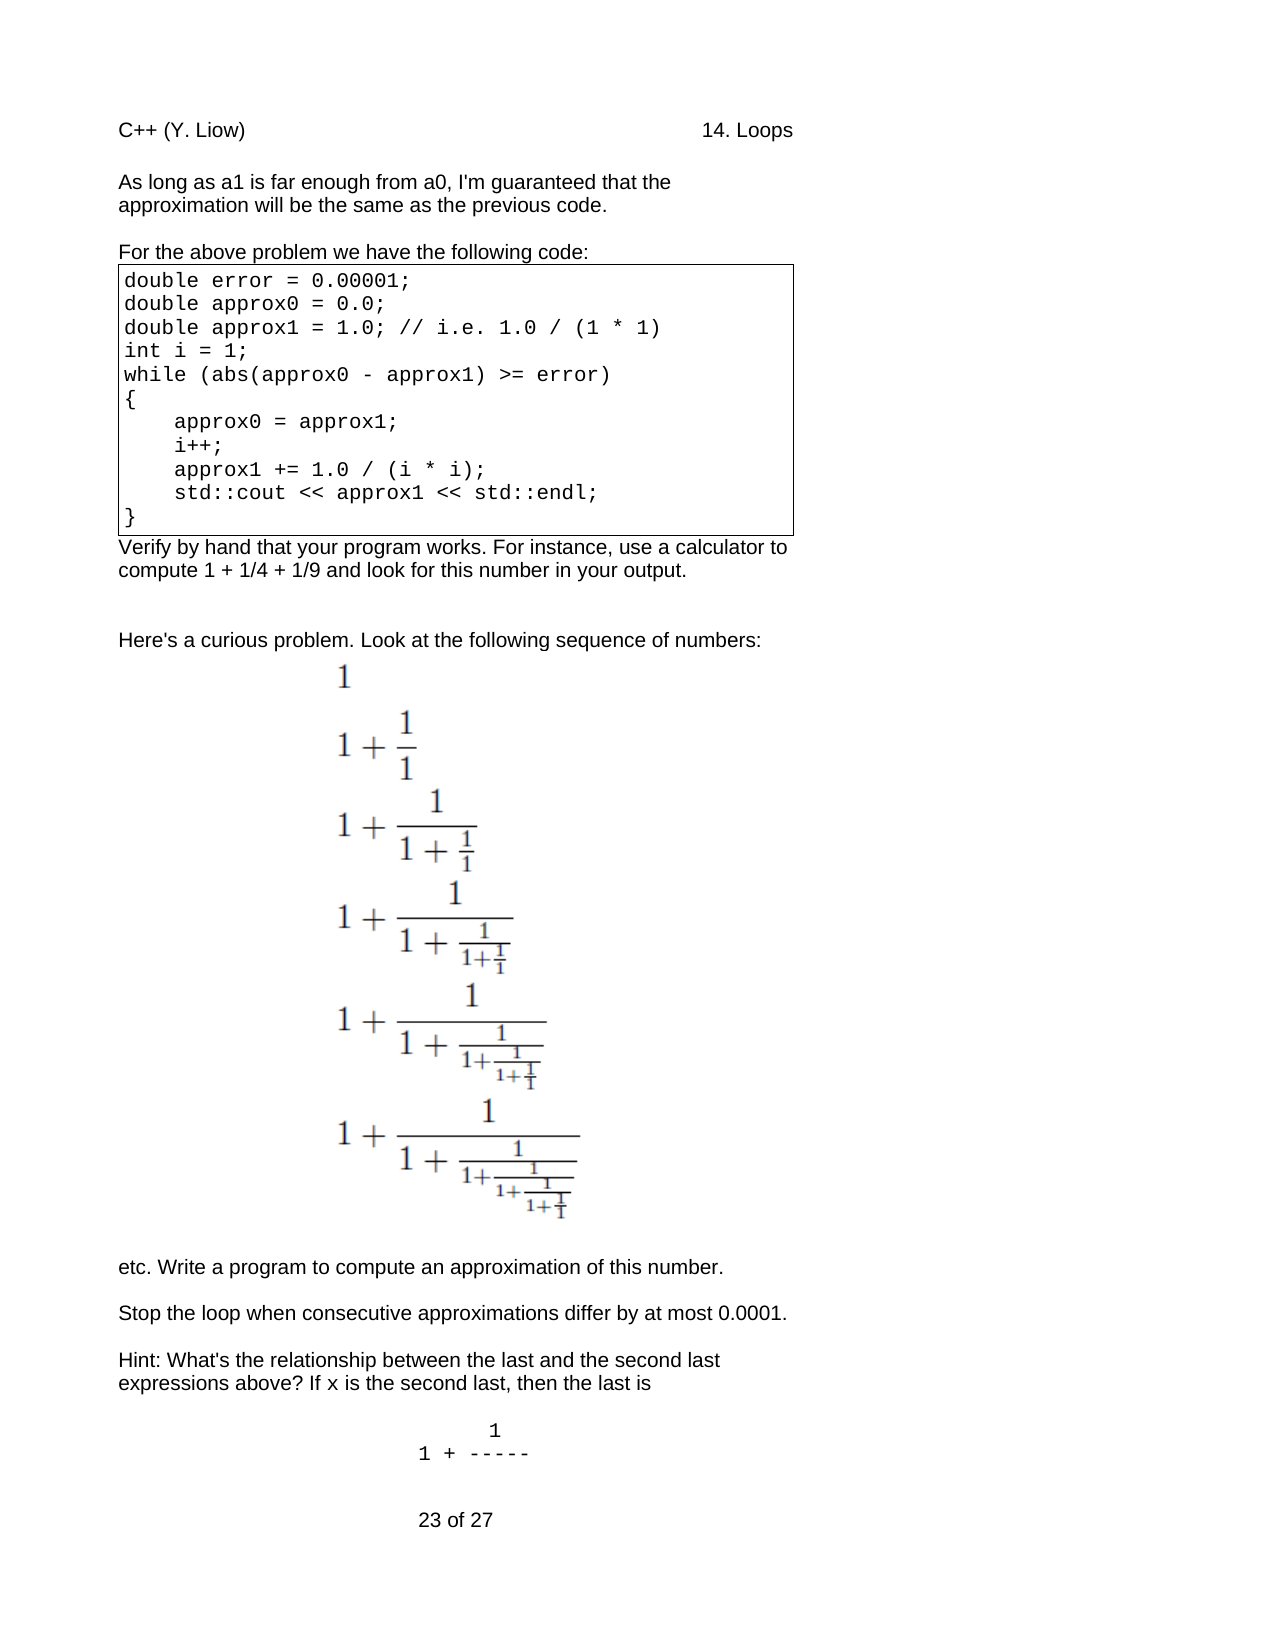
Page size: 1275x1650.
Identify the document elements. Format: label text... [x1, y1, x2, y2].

text Here's a curious problem. Look at the following sequence of numbers: [118, 628, 793, 652]
text As long as a1 is far enough from a0, I'm guaranteed that the approximation will be the same as the previous code. [118, 171, 793, 217]
text Stop the loop when consecutive approximations differ by at most 0.0001. [118, 1302, 793, 1325]
text Hint: What's the relationship between the last and the second last expressions above? If x is the second last, then the last is [118, 1348, 793, 1396]
table_header double error = 0.00001; double approx0 = 0.0; double approx1 = 1.0; // i.e. 1.0 / (1 * 1) int i = 1; while (abs(approx0 - approx1) >= error) { approx0 = approx1; i++; approx1 += 1.0 / (i * i); std::cout << approx1 << std::endl; } [119, 265, 793, 535]
text 1 + ----- [118, 1443, 793, 1467]
text Verify by hand that your program works. For instance, use a calculator to compute 1 + 1/4 + 1/9 and look for this number in your output. [118, 536, 793, 582]
text etc. Write a program to compute an approximation of this number. [118, 1255, 793, 1278]
text 1 [118, 1420, 793, 1443]
text For the above problem we have the following code: [118, 241, 793, 264]
